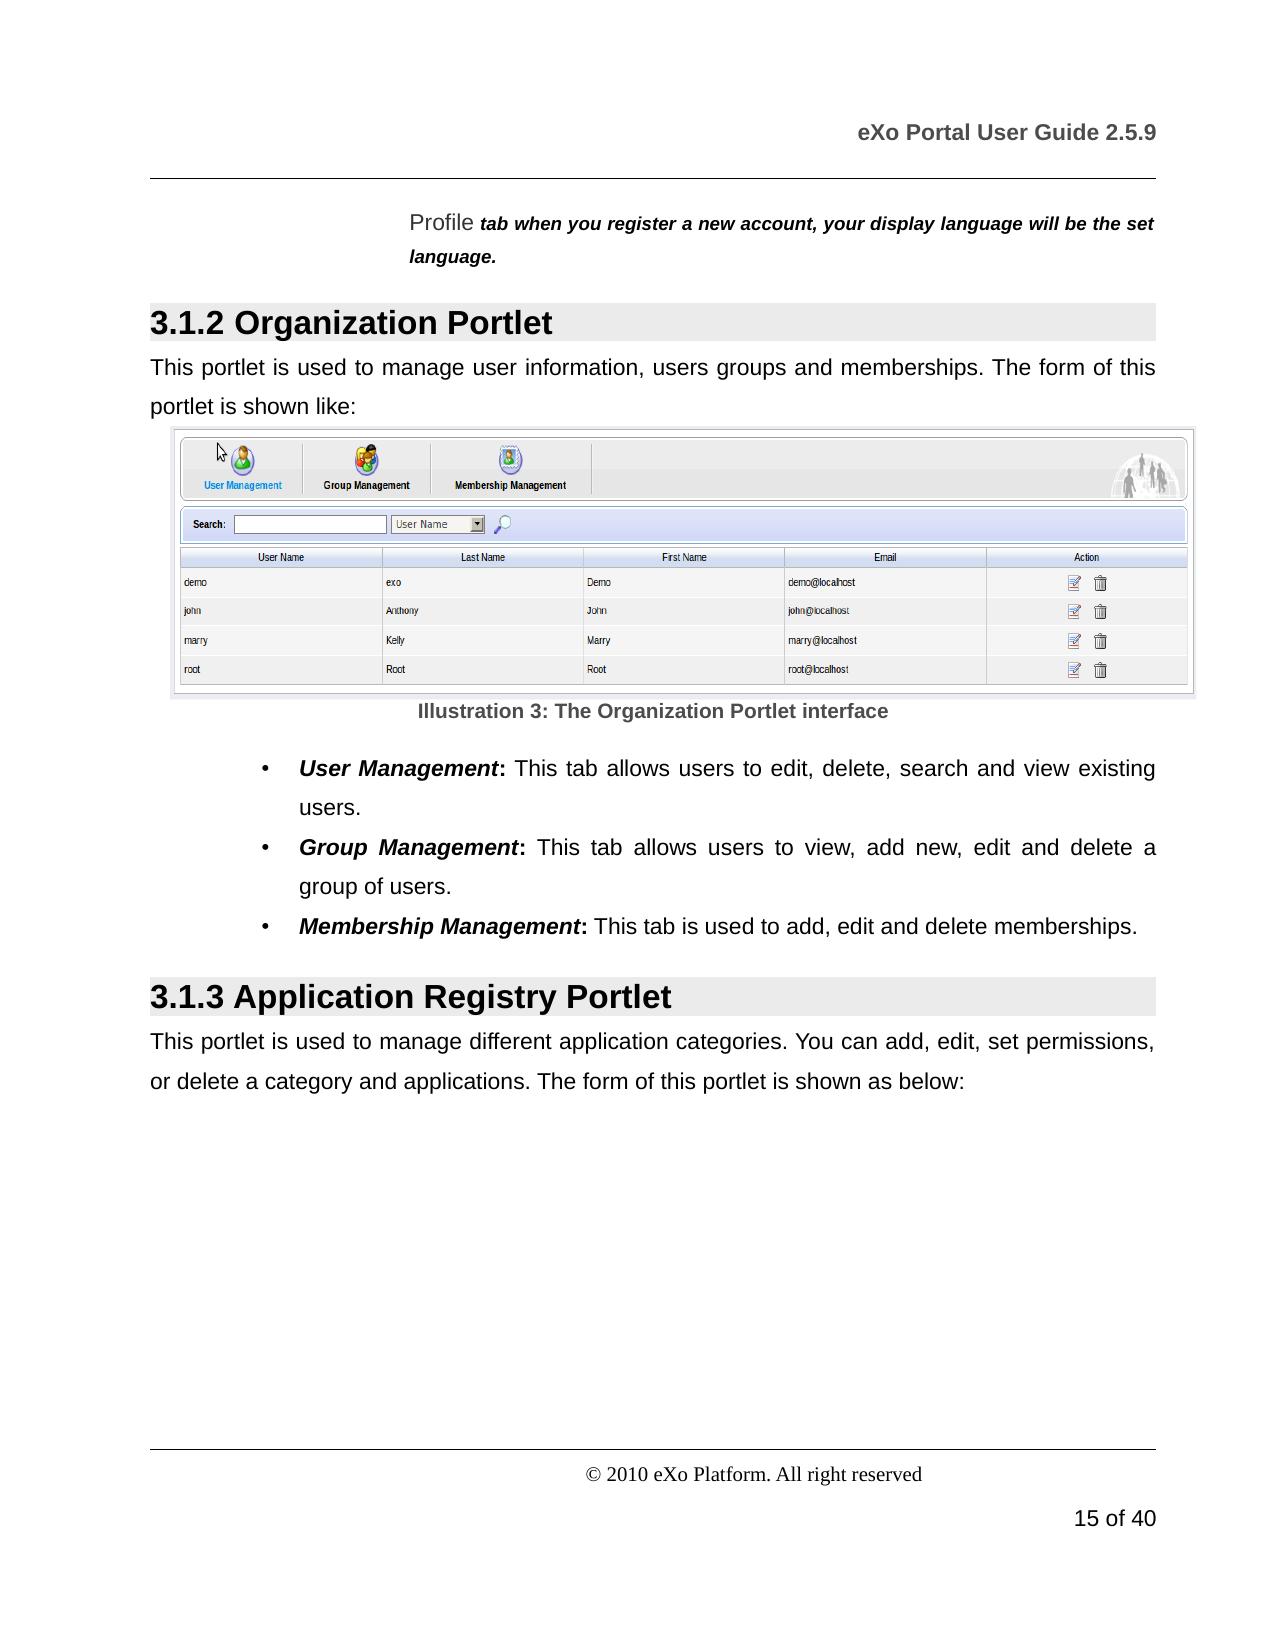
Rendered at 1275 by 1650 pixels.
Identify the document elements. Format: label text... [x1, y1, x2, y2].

subtitle Application Registry Portlet [150, 977, 1156, 1016]
text This portlet is used to manage different application categories. You can add, edit, set permissions, or delete a category and applications. The form of this portlet is shown as below: [150, 1028, 1156, 1094]
list Membership Management: This tab is used to add, edit and delete memberships. [261, 913, 1156, 939]
text This portlet is used to manage user information, users groups and memberships. The form of this portlet is shown like: [150, 354, 1156, 420]
list Illustration 3: The Organization Portlet interface [140, 445, 1166, 723]
subtitle Organization Portlet [150, 303, 1156, 341]
list Profile tab when you register a new account, your display language will be the set language. [372, 208, 1156, 267]
picture [170, 426, 1197, 700]
list User Management: This tab allows users to edit, delete, search and view existing users. [140, 723, 1166, 821]
list Group Management: This tab allows users to view, add new, edit and delete a group of users. [261, 834, 1156, 900]
